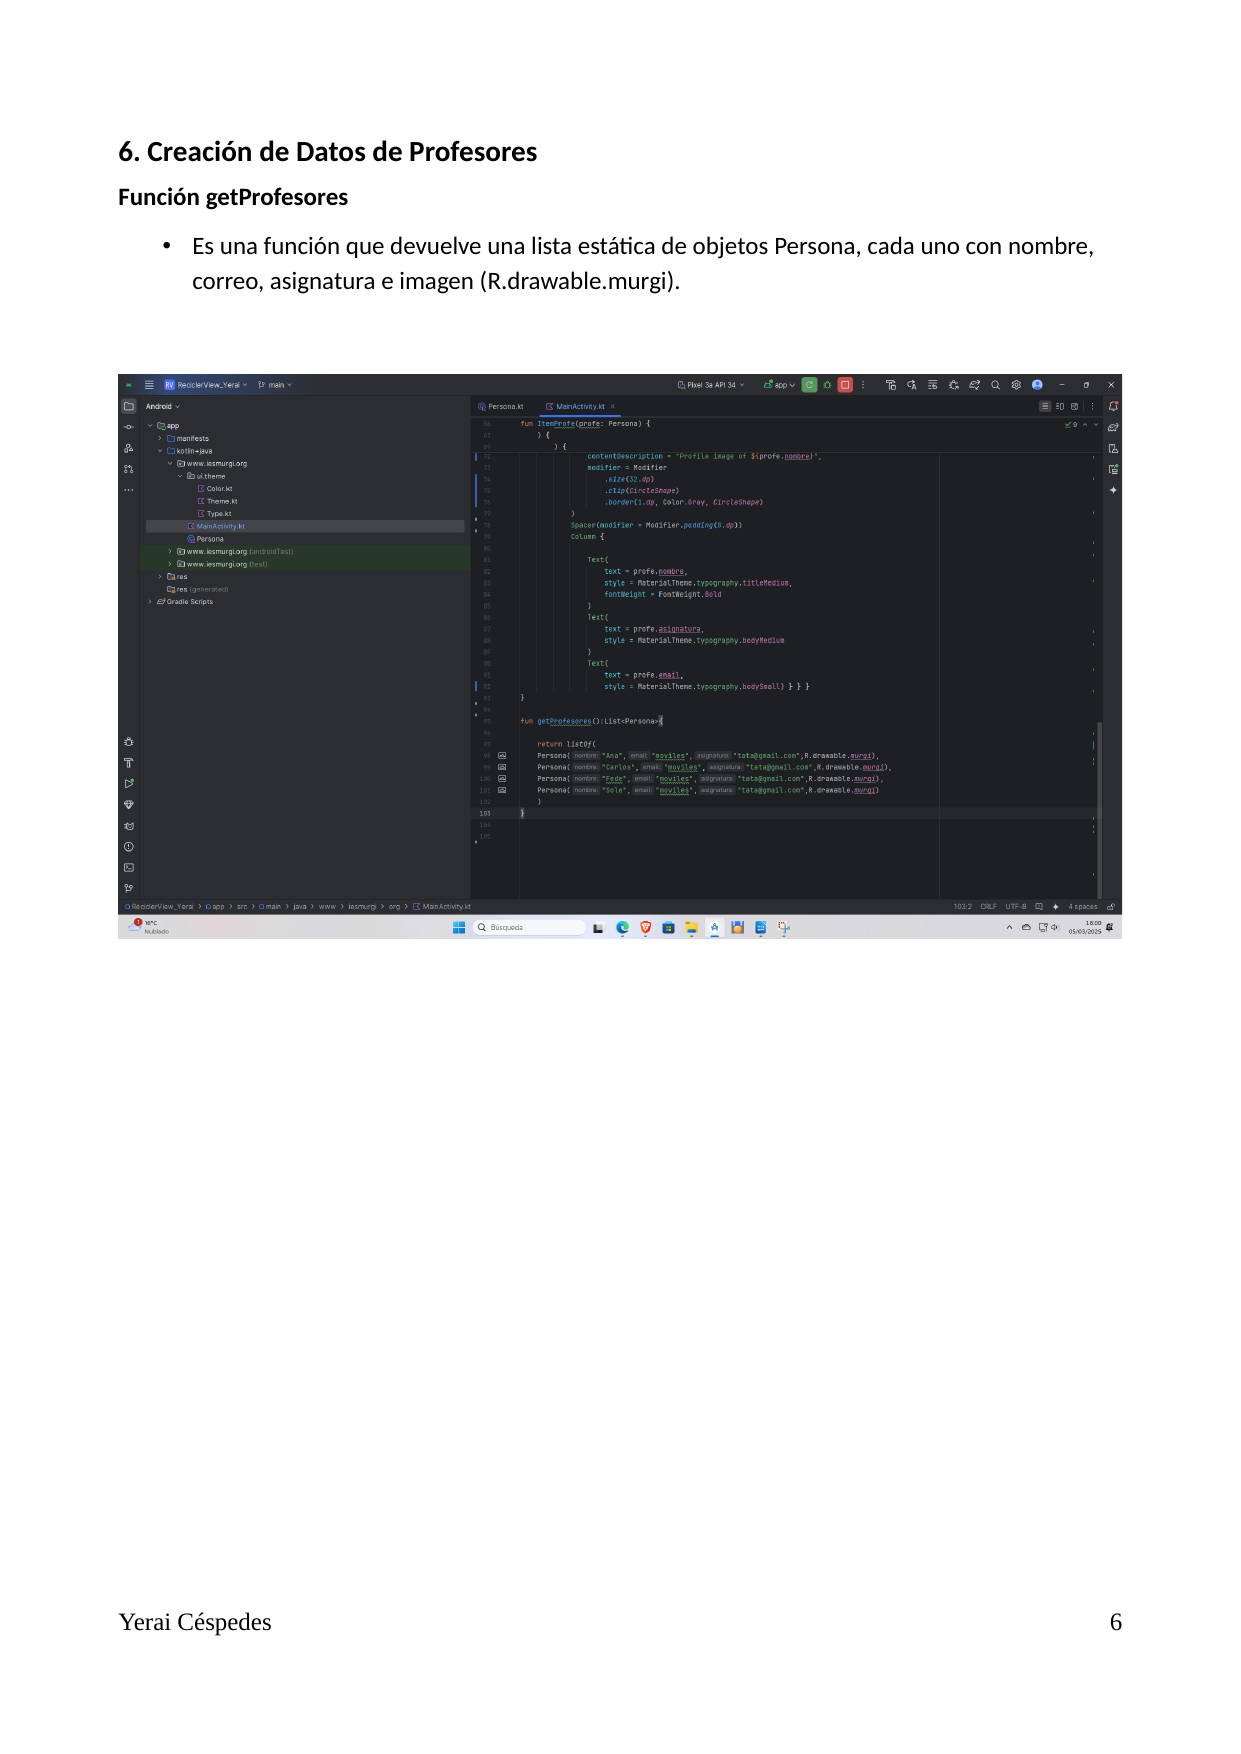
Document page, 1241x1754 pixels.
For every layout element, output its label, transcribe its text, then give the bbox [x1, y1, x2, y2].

text Función getProfesores [118, 181, 1122, 211]
picture [118, 374, 1123, 939]
subtitle 6. Creación de Datos de Profesores [118, 133, 1122, 168]
list Es una función que devuelve una lista estática de objetos Persona, cada uno con nombre, correo, asignatura e imagen (R.drawable.murgi). [162, 230, 1122, 296]
